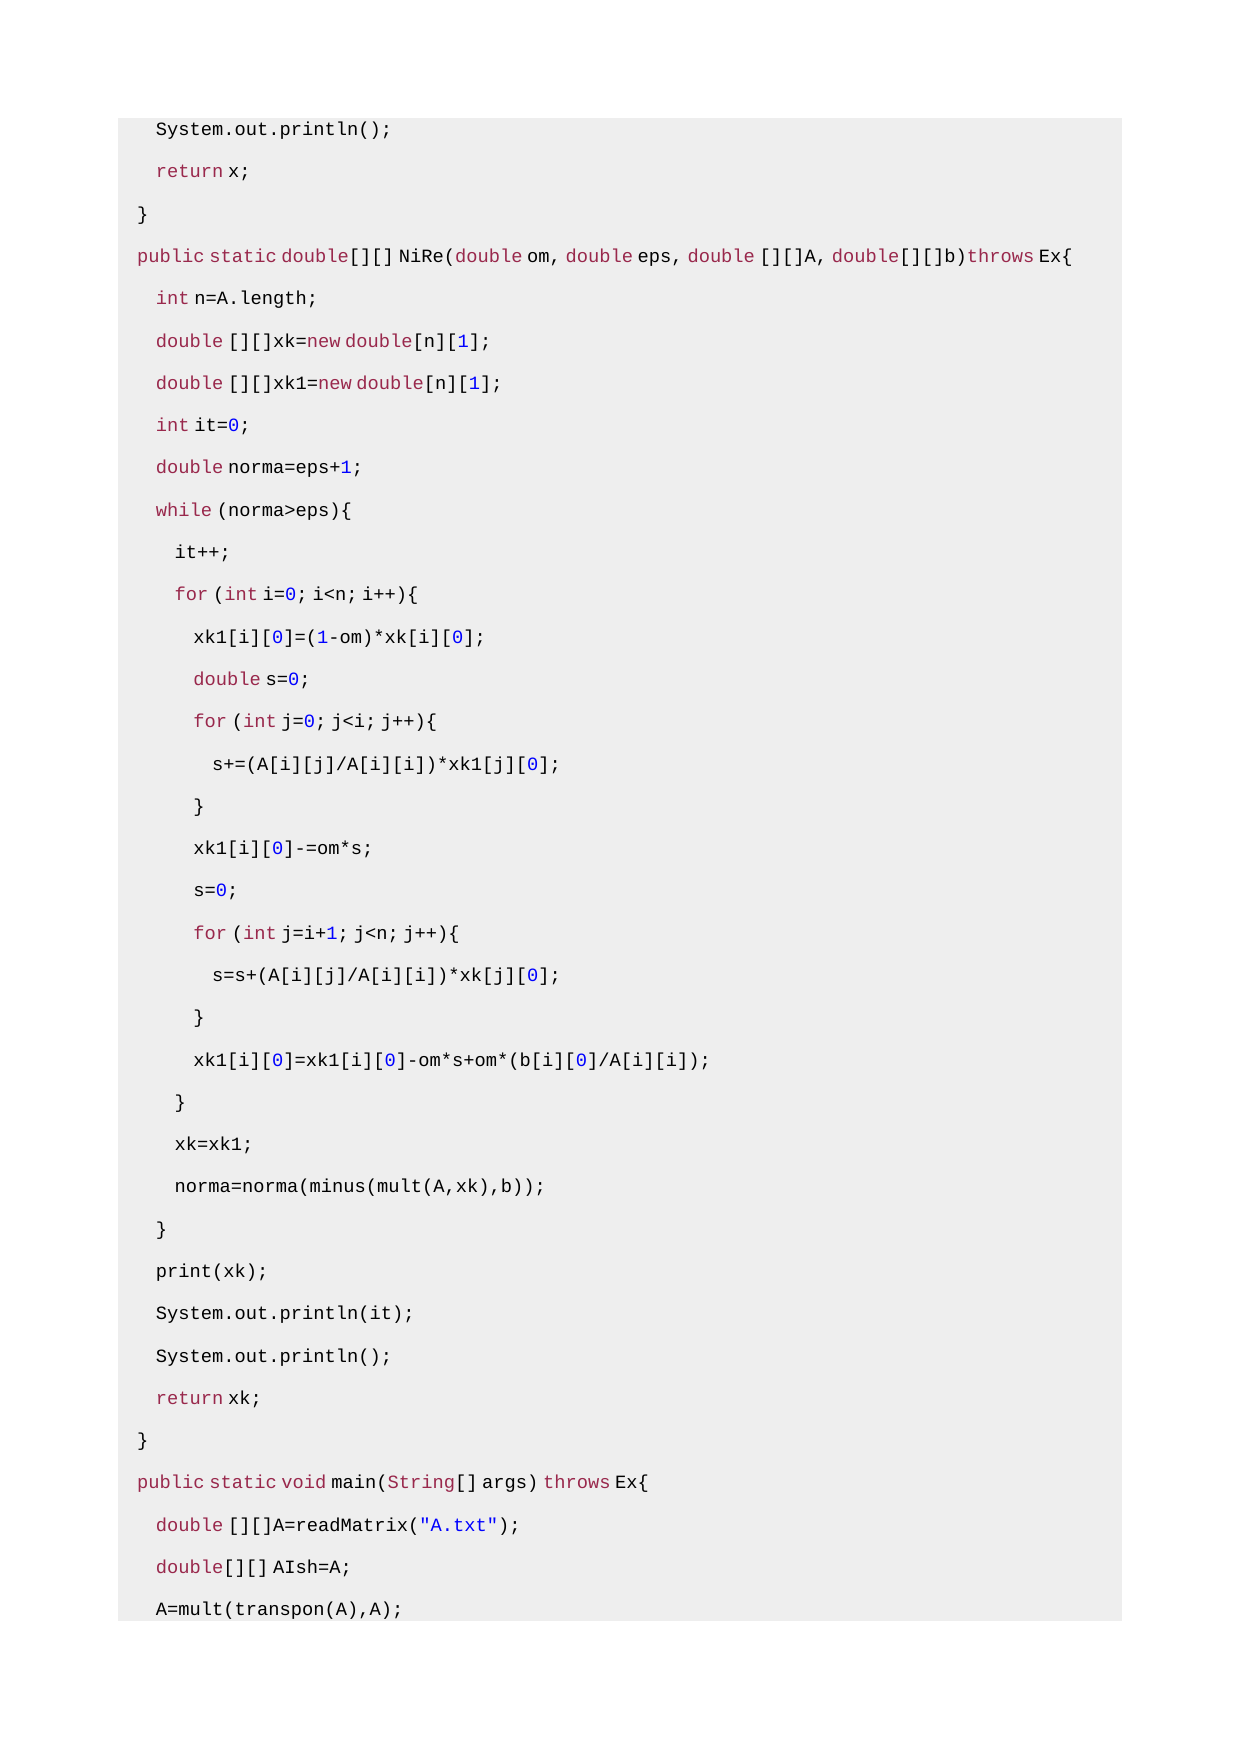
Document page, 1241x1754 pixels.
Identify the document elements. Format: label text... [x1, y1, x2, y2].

text xk=xk1; [118, 1133, 1122, 1156]
text xk1[i][0]=(1-om)*xk[i][0]; [118, 626, 1122, 649]
text xk1[i][0]=xk1[i][0]-om*s+om*(b[i][0]/A[i][i]); [118, 1048, 1122, 1072]
text } [118, 203, 1122, 226]
text double [][]xk=new double[n][1]; [118, 329, 1122, 353]
text System.out.println(); [118, 1344, 1122, 1368]
text print(xk); [118, 1260, 1122, 1283]
text for (int j=0; j<i; j++){ [118, 710, 1122, 733]
text } [118, 1218, 1122, 1241]
text xk1[i][0]-=om*s; [118, 837, 1122, 860]
text double [][]xk1=new double[n][1]; [118, 372, 1122, 395]
text double s=0; [118, 668, 1122, 691]
text s=0; [118, 879, 1122, 902]
text public static double[][] NiRe(double om, double eps, double [][]A, double[][]b)throws Ex{ [118, 245, 1122, 268]
text A=mult(transpon(A),A); [118, 1598, 1122, 1621]
text } [118, 1006, 1122, 1029]
text for (int j=i+1; j<n; j++){ [118, 922, 1122, 945]
text } [118, 1429, 1122, 1452]
text } [118, 1091, 1122, 1114]
text return xk; [118, 1387, 1122, 1410]
text it++; [118, 541, 1122, 564]
text while (norma>eps){ [118, 499, 1122, 522]
text for (int i=0; i<n; i++){ [118, 583, 1122, 606]
text public static void main(String[] args) throws Ex{ [118, 1471, 1122, 1494]
text return x; [118, 160, 1122, 183]
text norma=norma(minus(mult(A,xk),b)); [118, 1175, 1122, 1198]
text double [][]A=readMatrix("A.txt"); [118, 1514, 1122, 1537]
text int it=0; [118, 414, 1122, 437]
text System.out.println(); [118, 118, 1122, 141]
text double[][] AIsh=A; [118, 1556, 1122, 1579]
text double norma=eps+1; [118, 456, 1122, 479]
text s+=(A[i][j]/A[i][i])*xk1[j][0]; [118, 752, 1122, 776]
text s=s+(A[i][j]/A[i][i])*xk[j][0]; [118, 964, 1122, 987]
text System.out.println(it); [118, 1302, 1122, 1325]
text int n=A.length; [118, 287, 1122, 310]
text } [118, 795, 1122, 818]
